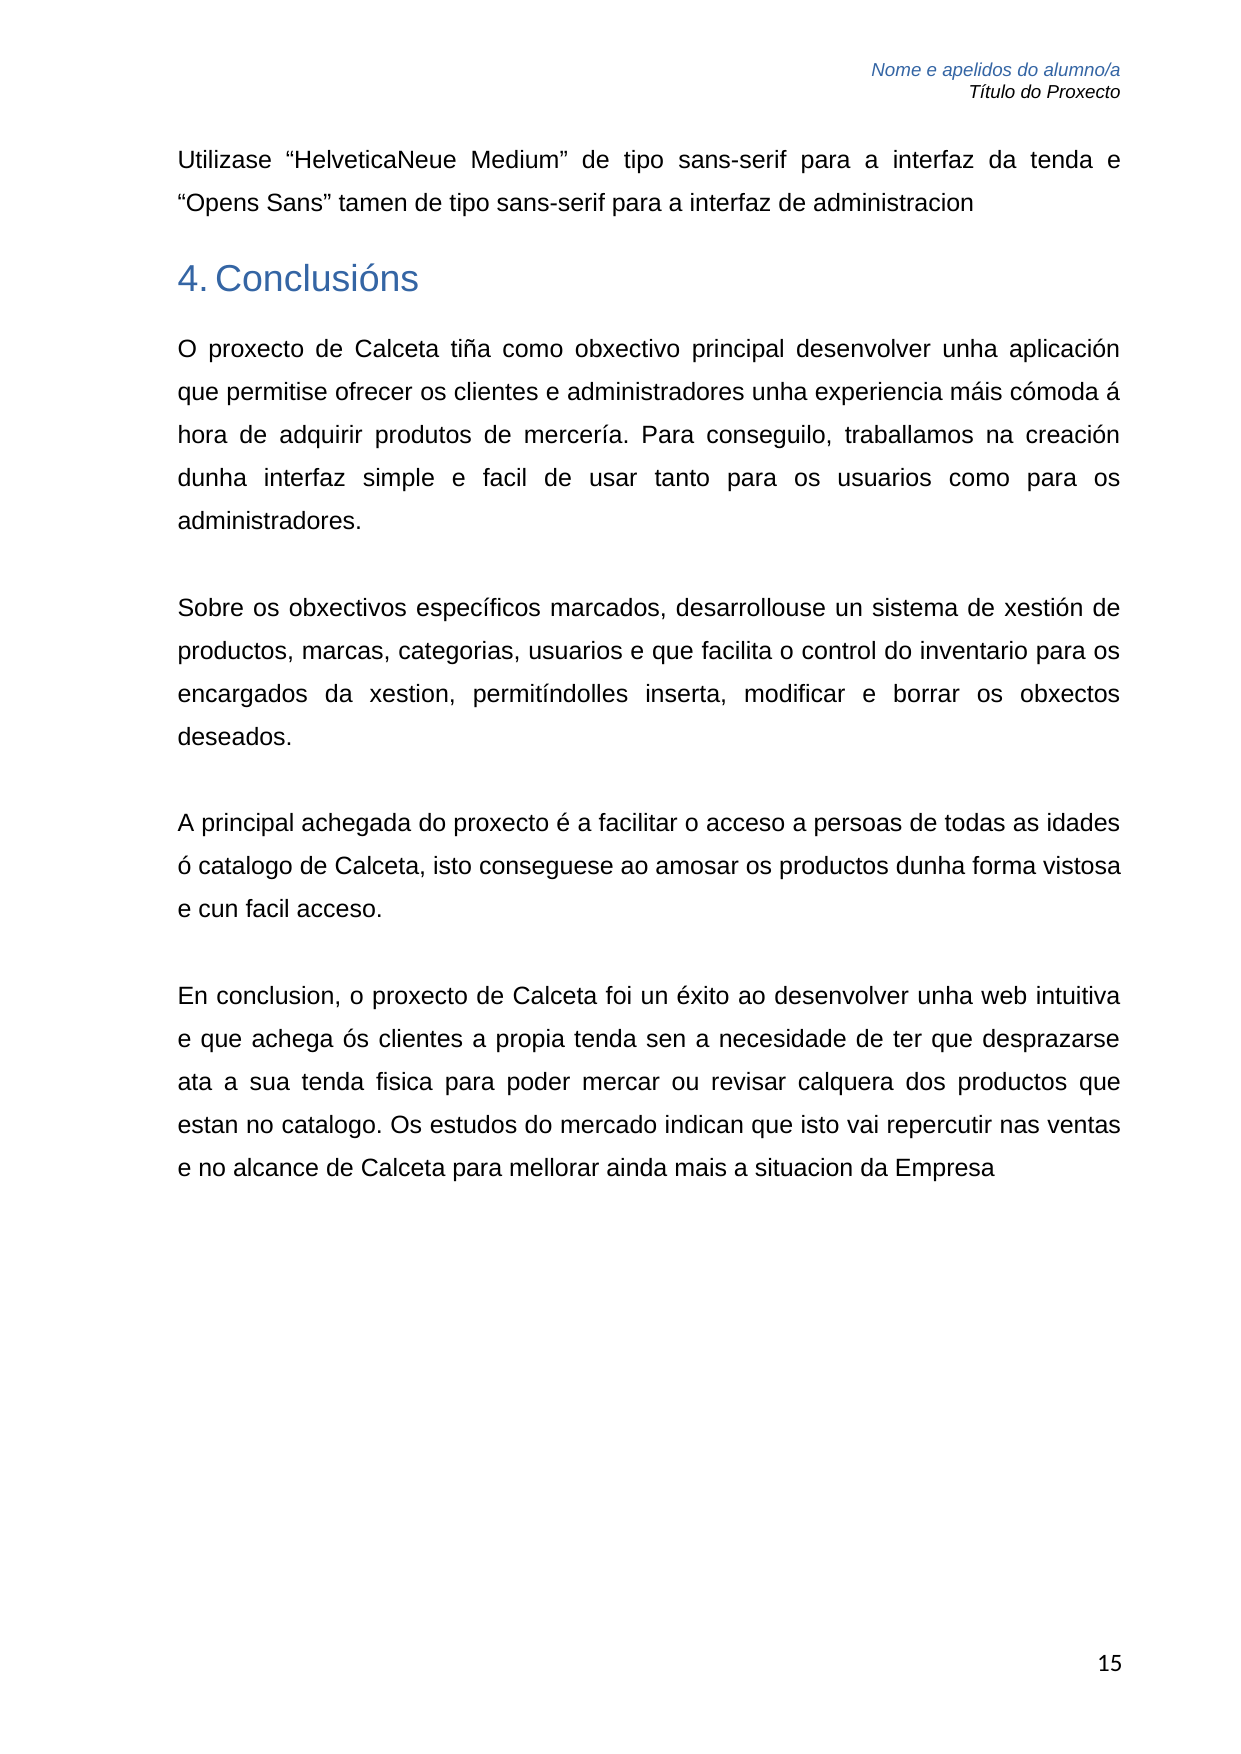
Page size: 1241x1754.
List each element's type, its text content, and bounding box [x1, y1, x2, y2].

subtitle Conclusións [177, 257, 1122, 300]
text Sobre os obxectivos específicos marcados, desarrollouse un sistema de xestión de productos, marcas, categorias, usuarios e que facilita o control do inventario para os encargados da xestion, permitíndolles inserta, modificar e borrar os obxectos deseados. [177, 592, 1122, 751]
text En conclusion, o proxecto de Calceta foi un éxito ao desenvolver unha web intuitiva e que achega ós clientes a propia tenda sen a necesidade de ter que desprazarse ata a sua tenda fisica para poder mercar ou revisar calquera dos productos que estan no catalogo. Os estudos do mercado indican que isto vai repercutir nas ventas e no alcance de Calceta para mellorar ainda mais a situacion da Empresa [177, 981, 1122, 1182]
text O proxecto de Calceta tiña como obxectivo principal desenvolver unha aplicación que permitise ofrecer os clientes e administradores unha experiencia máis cómoda á hora de adquirir produtos de mercería. Para conseguilo, traballamos na creación dunha interfaz simple e facil de usar tanto para os usuarios como para os administradores. [177, 334, 1122, 535]
text Utilizase “HelveticaNeue Medium” de tipo sans-serif para a interfaz da tenda e “Opens Sans” tamen de tipo sans-serif para a interfaz de administracion [177, 145, 1122, 217]
text A principal achegada do proxecto é a facilitar o acceso a persoas de todas as idades ó catalogo de Calceta, isto conseguese ao amosar os productos dunha forma vistosa e cun facil acceso. [177, 808, 1122, 923]
